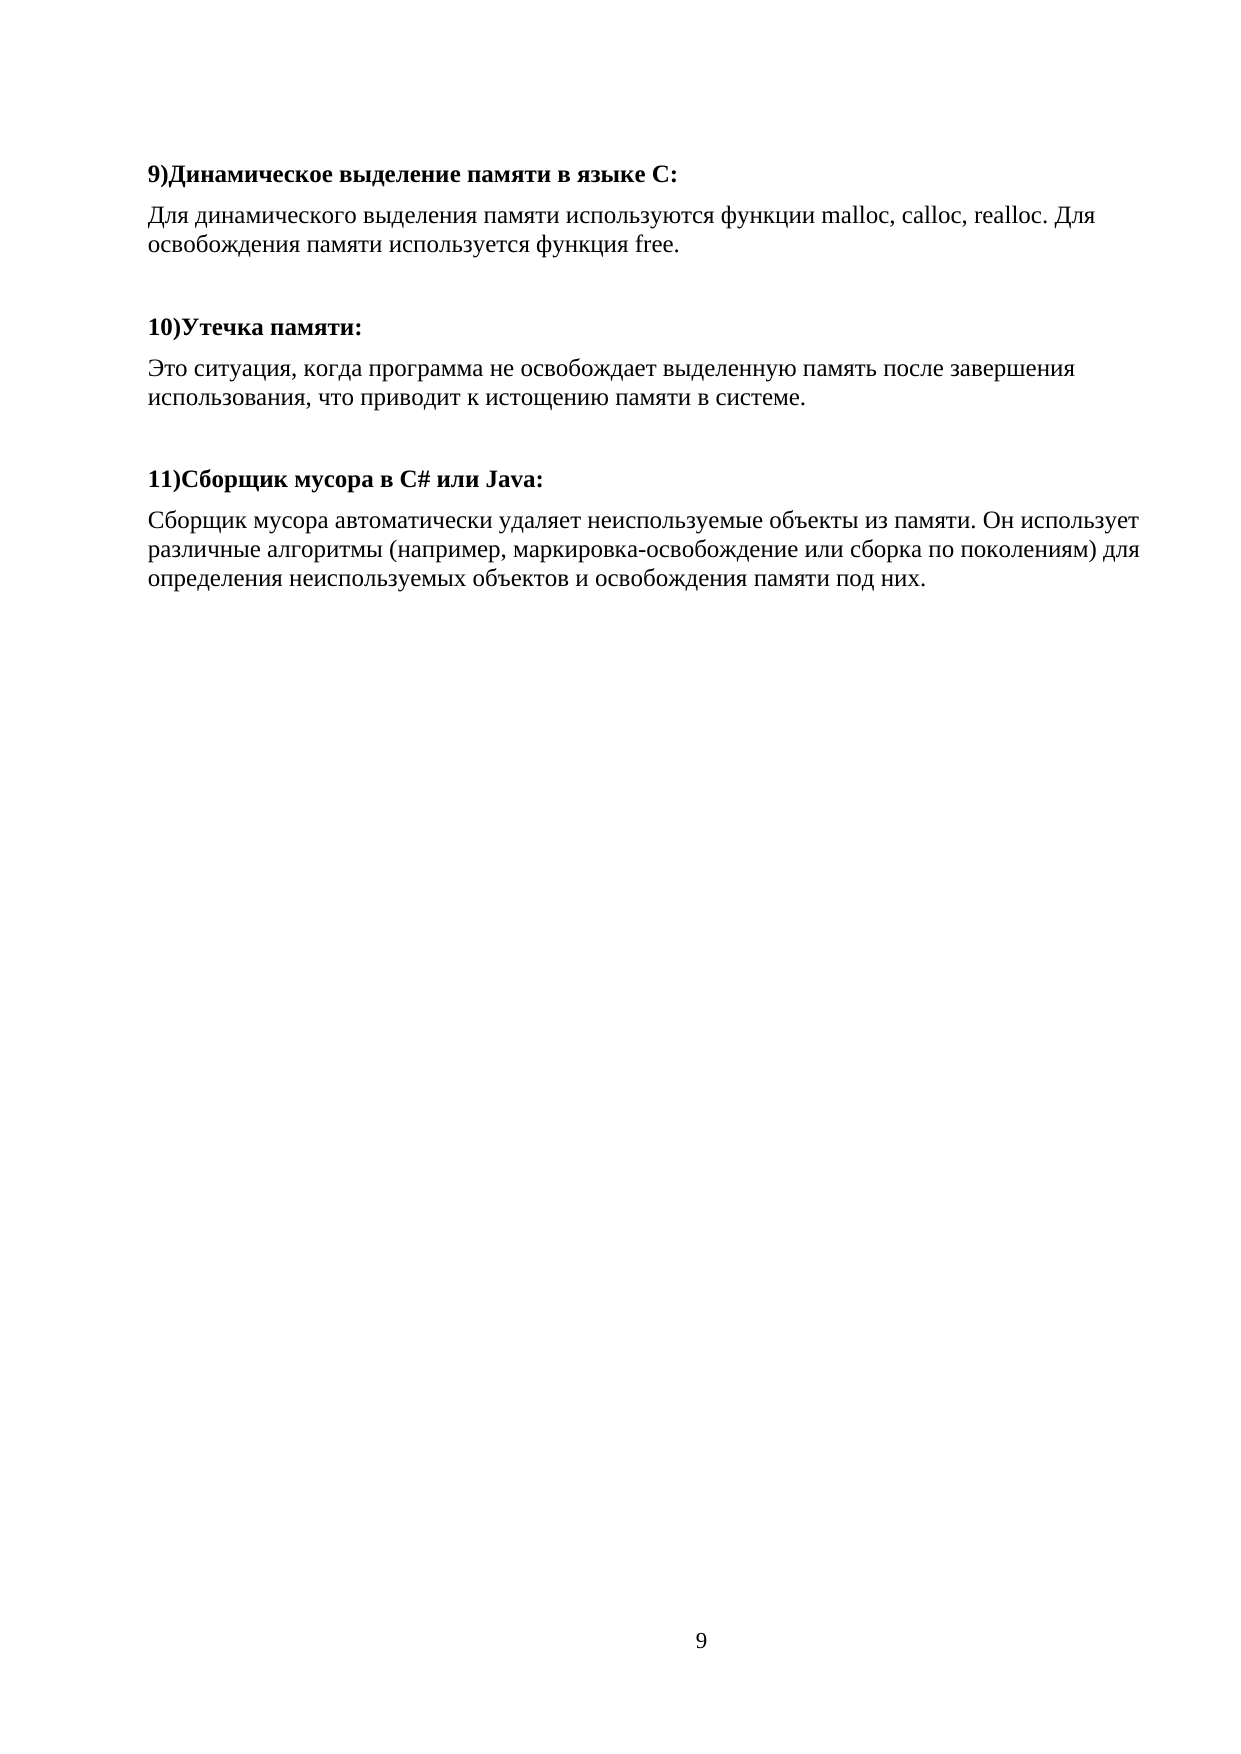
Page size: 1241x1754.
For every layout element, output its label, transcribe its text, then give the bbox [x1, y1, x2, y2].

text 9)Динамическое выделение памяти в языке С: [148, 159, 1181, 188]
text Для динамического выделения памяти используются функции malloc, calloc, realloc. Для освобождения памяти используется функция free. [148, 201, 1181, 258]
text Сборщик мусора автоматически удаляет неиспользуемые объекты из памяти. Он использует различные алгоритмы (например, маркировка-освобождение или сборка по поколениям) для определения неиспользуемых объектов и освобождения памяти под них. [148, 506, 1181, 592]
text Это ситуация, когда программа не освобождает выделенную память после завершения использования, что приводит к истощению памяти в системе. [148, 353, 1181, 411]
text 11)Сборщик мусора в C# или Java: [148, 464, 1181, 493]
text 10)Утечка памяти: [148, 312, 1181, 341]
